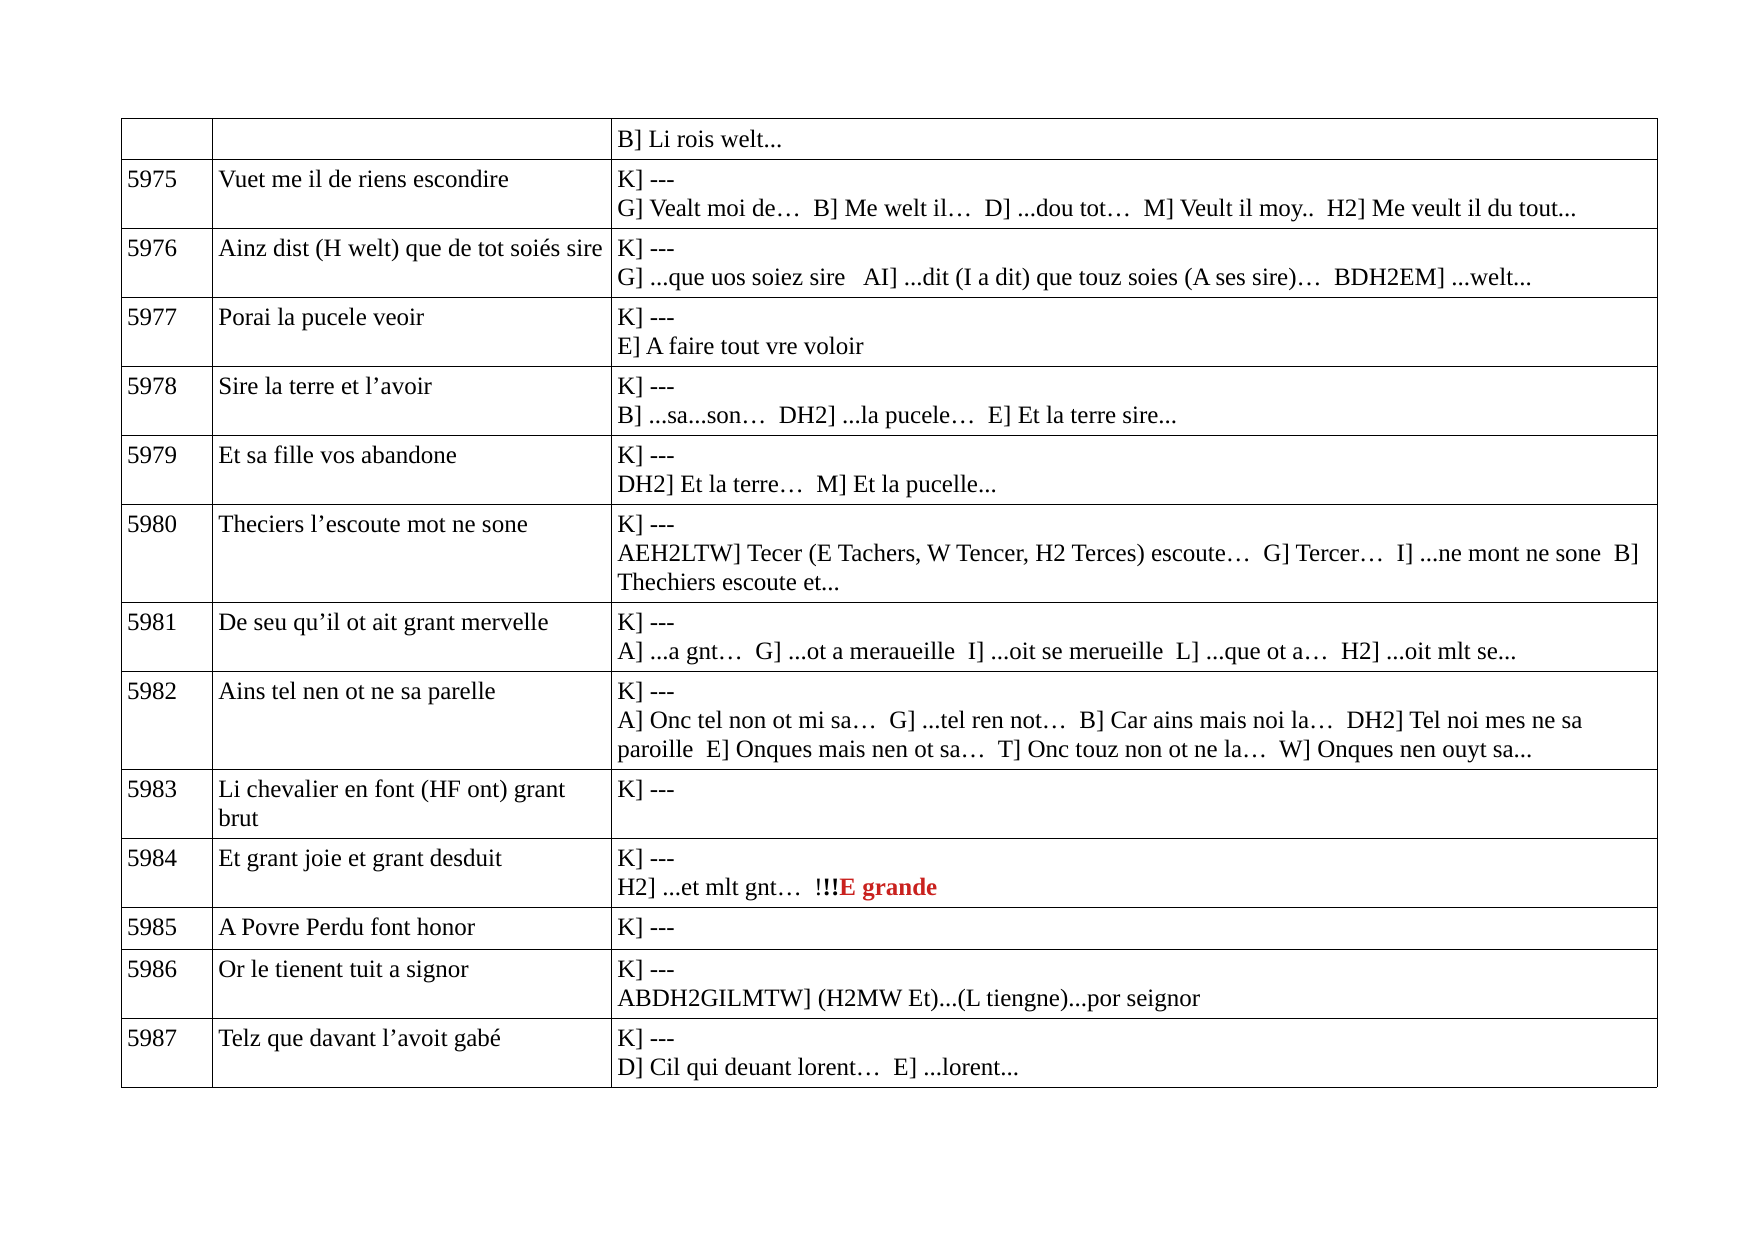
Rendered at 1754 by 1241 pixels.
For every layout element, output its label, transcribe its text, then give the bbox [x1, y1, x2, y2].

table_cell Sire la terre et l’avoir [213, 367, 611, 435]
table_cell 5985 [122, 908, 212, 948]
table_cell Li chevalier en font (HF ont) grant brut [213, 770, 611, 837]
table_cell Et grant joie et grant desduit [213, 839, 611, 907]
table_cell Ainz dist (H welt) que de tot soiés sire [213, 229, 611, 297]
table_cell K] --- A] Onc tel non ot mi sa… G] ...tel ren not… B] Car ains mais noi la… DH2] Tel noi mes ne sa paroille E] Onques mais nen ot sa… T] Onc touz non ot ne la… W] Onques nen ouyt sa... [612, 672, 1657, 768]
table_cell 5982 [122, 672, 212, 768]
table_cell K] --- [612, 908, 1657, 948]
table_cell K] --- G] ...que uos soiez sire AI] ...dit (I a dit) que touz soies (A ses sire)… BDH2EM] ...welt... [612, 229, 1657, 297]
table_cell Theciers l’escoute mot ne sone [213, 505, 611, 602]
table_cell K] --- ABDH2GILMTW] (H2MW Et)...(L tiengne)...por seignor [612, 950, 1657, 1017]
table_cell K] --- DH2] Et la terre… M] Et la pucelle... [612, 436, 1657, 504]
table_cell 5984 [122, 839, 212, 907]
table_cell 5979 [122, 436, 212, 504]
table_cell [122, 119, 212, 158]
table_cell 5983 [122, 770, 212, 837]
table_cell [213, 119, 611, 158]
table_cell 5978 [122, 367, 212, 435]
table_cell 5981 [122, 603, 212, 671]
table_cell 5980 [122, 505, 212, 602]
table_cell 5976 [122, 229, 212, 297]
table_cell K] --- G] Vealt moi de… B] Me welt il… D] ...dou tot… M] Veult il moy.. H2] Me veult il du tout... [612, 160, 1657, 227]
table_cell Telz que davant l’avoit gabé [213, 1019, 611, 1087]
table_cell Or le tienent tuit a signor [213, 950, 611, 1017]
table_cell De seu qu’il ot ait grant mervelle [213, 603, 611, 671]
table_cell Porai la pucele veoir [213, 298, 611, 366]
table_cell --- B] Li rois welt... [612, 119, 1657, 158]
table_cell Vuet me il de riens escondire [213, 160, 611, 227]
table_cell K] --- D] Cil qui deuant lorent… E] ...lorent... [612, 1019, 1657, 1087]
table_cell 5986 [122, 950, 212, 1017]
table_cell K] --- B] ...sa...son… DH2] ...la pucele… E] Et la terre sire... [612, 367, 1657, 435]
table_cell K] --- A] ...a gnt… G] ...ot a meraueille I] ...oit se merueille L] ...que ot a… H2] ...oit mlt se... [612, 603, 1657, 671]
table_cell 5977 [122, 298, 212, 366]
table_cell K] --- H2] ...et mlt gnt… !!!E grande [612, 839, 1657, 907]
table_cell A Povre Perdu font honor [213, 908, 611, 948]
table_cell K] --- E] A faire tout vre voloir [612, 298, 1657, 366]
table_cell K] --- AEH2LTW] Tecer (E Tachers, W Tencer, H2 Terces) escoute… G] Tercer… I] ...ne mont ne sone B] Thechiers escoute et... [612, 505, 1657, 602]
table_cell 5987 [122, 1019, 212, 1087]
table_cell Ains tel nen ot ne sa parelle [213, 672, 611, 768]
table_cell 5975 [122, 160, 212, 227]
table_cell Et sa fille vos abandone [213, 436, 611, 504]
table_cell K] --- [612, 770, 1657, 837]
